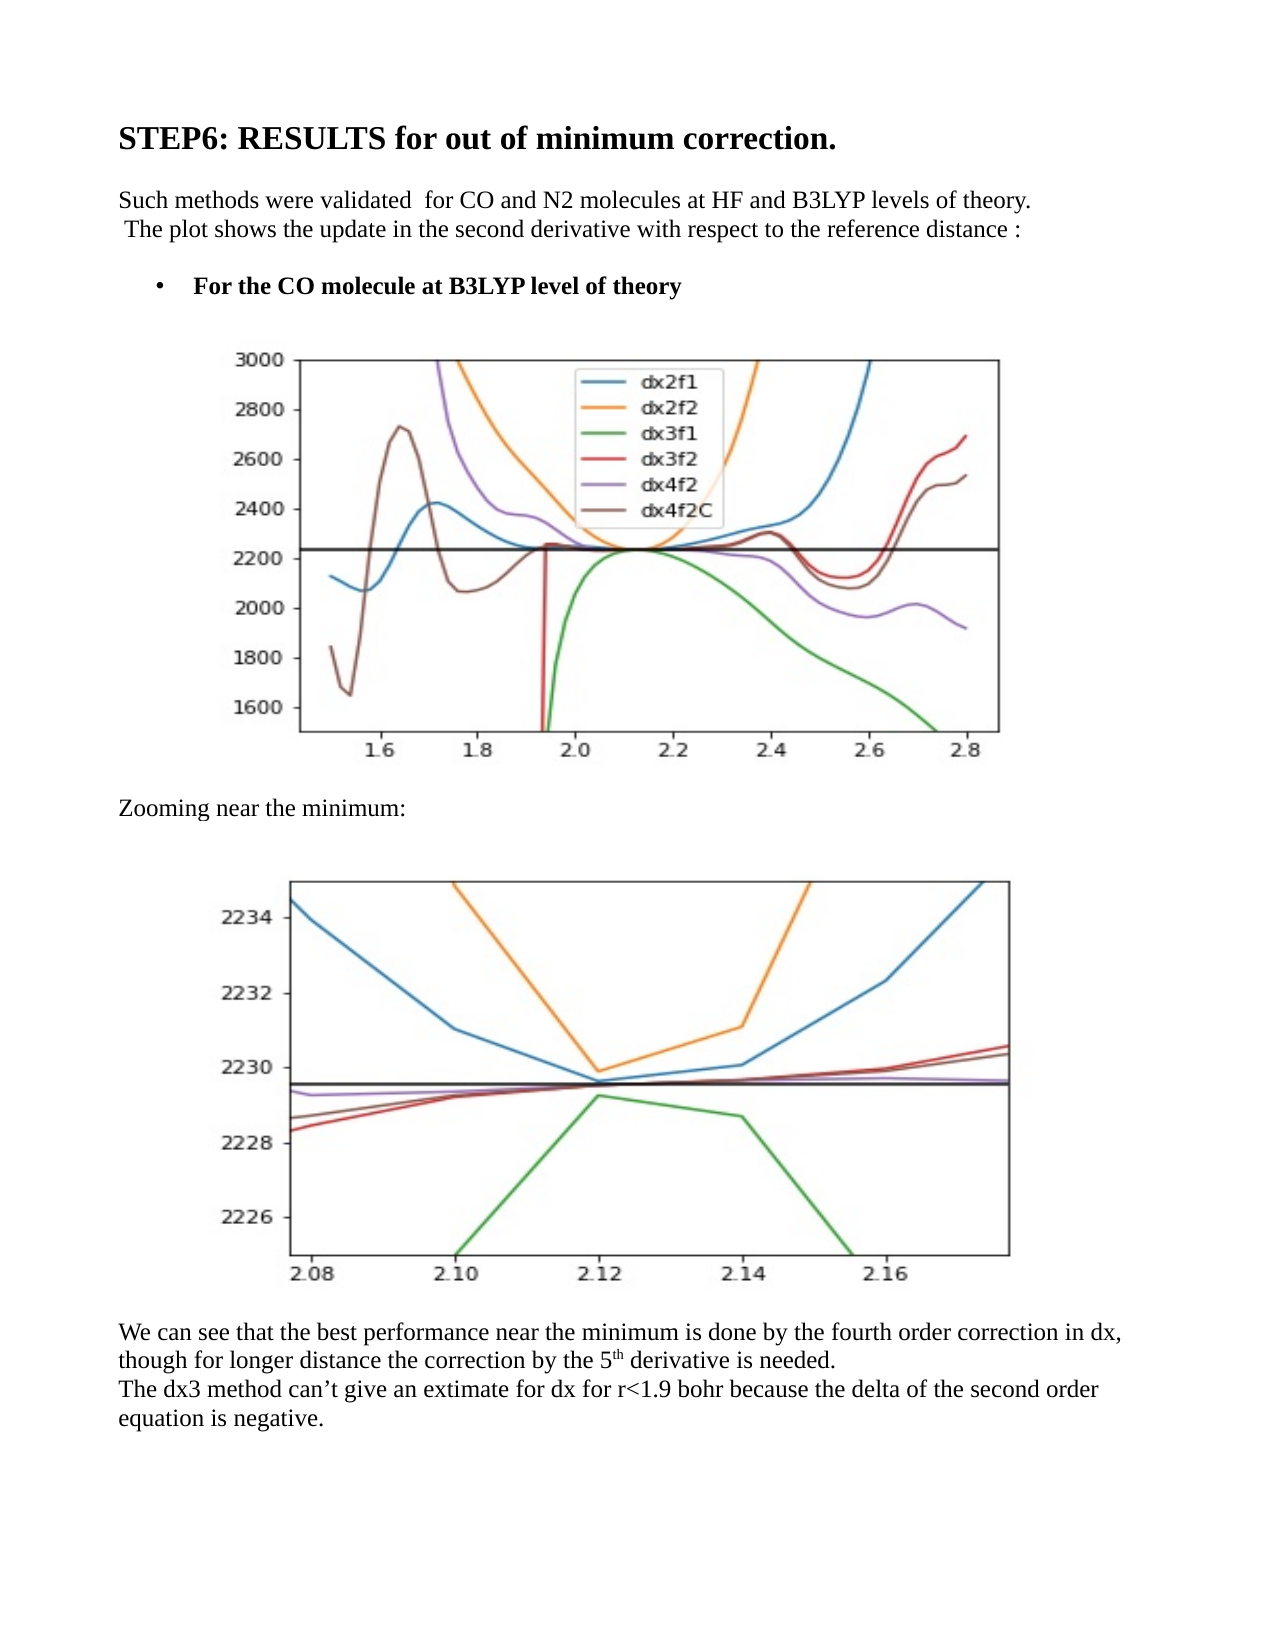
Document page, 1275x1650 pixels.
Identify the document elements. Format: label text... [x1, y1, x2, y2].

text Zooming near the minimum: [118, 300, 1157, 822]
list For the CO molecule at B3LYP level of theory [156, 271, 1157, 300]
text STEP6: RESULTS for out of minimum correction. [118, 118, 1157, 156]
text though for longer distance the correction by the 5th derivative is needed. [118, 1346, 1157, 1374]
text The dx3 method can’t give an extimate for dx for r<1.9 bohr because the delta of the second order equation is negative. [118, 1374, 1157, 1432]
text Such methods were validated for CO and N2 molecules at HF and B3LYP levels of theory. [118, 185, 1157, 214]
picture [174, 821, 1101, 1317]
text We can see that the best performance near the minimum is done by the fourth order correction in dx, [118, 822, 1157, 1346]
picture [187, 300, 1088, 793]
text The plot shows the update in the second derivative with respect to the reference distance : [118, 214, 1157, 243]
